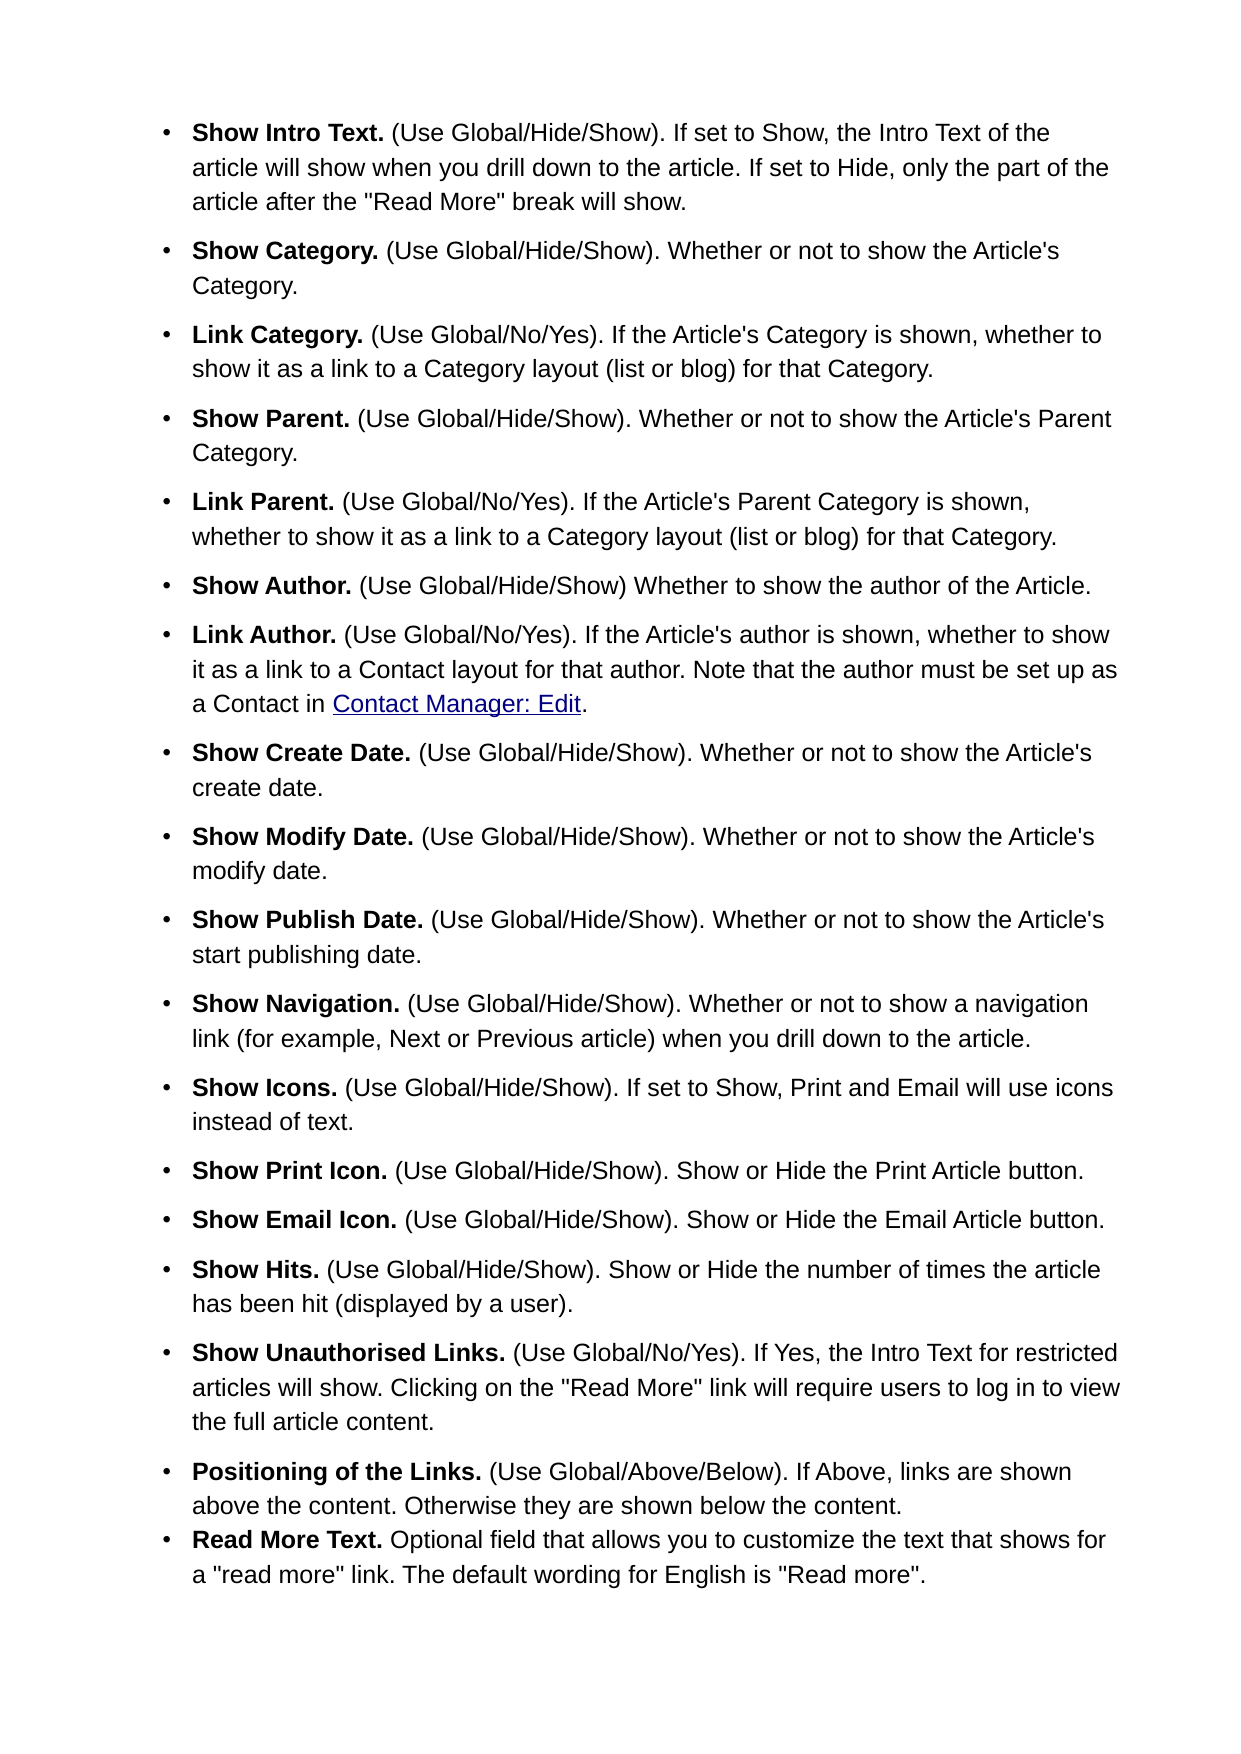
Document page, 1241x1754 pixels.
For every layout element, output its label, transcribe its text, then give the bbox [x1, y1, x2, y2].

list Show Print Icon. (Use Global/Hide/Show). Show or Hide the Print Article button. [162, 1156, 1122, 1185]
list Show Intro Text. (Use Global/Hide/Show). If set to Show, the Intro Text of the article will show when you drill down to the article. If set to Hide, only the part of the article after the "Read More" break will show. [162, 118, 1122, 216]
list Positioning of the Links. (Use Global/Above/Below). If Above, links are shown above the content. Otherwise they are shown below the content. [162, 1456, 1122, 1520]
list Link Category. (Use Global/No/Yes). If the Article's Category is shown, whether to show it as a link to a Category layout (list or blog) for that Category. [162, 320, 1122, 383]
list Link Parent. (Use Global/No/Yes). If the Article's Parent Category is shown, whether to show it as a link to a Category layout (list or blog) for that Category. [162, 487, 1122, 551]
list Link Author. (Use Global/No/Yes). If the Article's author is shown, whether to show it as a link to a Contact layout for that author. Note that the author must be set up as a Contact in Contact Manager: Edit. [162, 620, 1122, 718]
list Show Email Icon. (Use Global/Hide/Show). Show or Hide the Email Article button. [162, 1206, 1122, 1234]
list Show Category. (Use Global/Hide/Show). Whether or not to show the Article's Category. [162, 236, 1122, 299]
list Show Modify Date. (Use Global/Hide/Show). Whether or not to show the Article's modify date. [162, 822, 1122, 885]
list Show Icons. (Use Global/Hide/Show). If set to Show, Print and Email will use icons instead of text. [162, 1073, 1122, 1136]
list Read More Text. Optional field that allows you to customize the text that shows for a "read more" link. The default wording for English is "Read more". [162, 1526, 1122, 1589]
list Show Hits. (Use Global/Hide/Show). Show or Hide the number of times the article has been hit (displayed by a user). [162, 1255, 1122, 1318]
list Show Unauthorised Links. (Use Global/No/Yes). If Yes, the Intro Text for restricted articles will show. Clicking on the "Read More" link will require users to log in to view the full article content. [162, 1338, 1122, 1436]
list Show Author. (Use Global/Hide/Show) Whether to show the author of the Article. [162, 571, 1122, 600]
list Show Publish Date. (Use Global/Hide/Show). Whether or not to show the Article's start publishing date. [162, 905, 1122, 969]
list Show Create Date. (Use Global/Hide/Show). Whether or not to show the Article's create date. [162, 738, 1122, 801]
list Show Parent. (Use Global/Hide/Show). Whether or not to show the Article's Parent Category. [162, 403, 1122, 467]
list Show Navigation. (Use Global/Hide/Show). Whether or not to show a navigation link (for example, Next or Previous article) when you drill down to the article. [162, 989, 1122, 1052]
